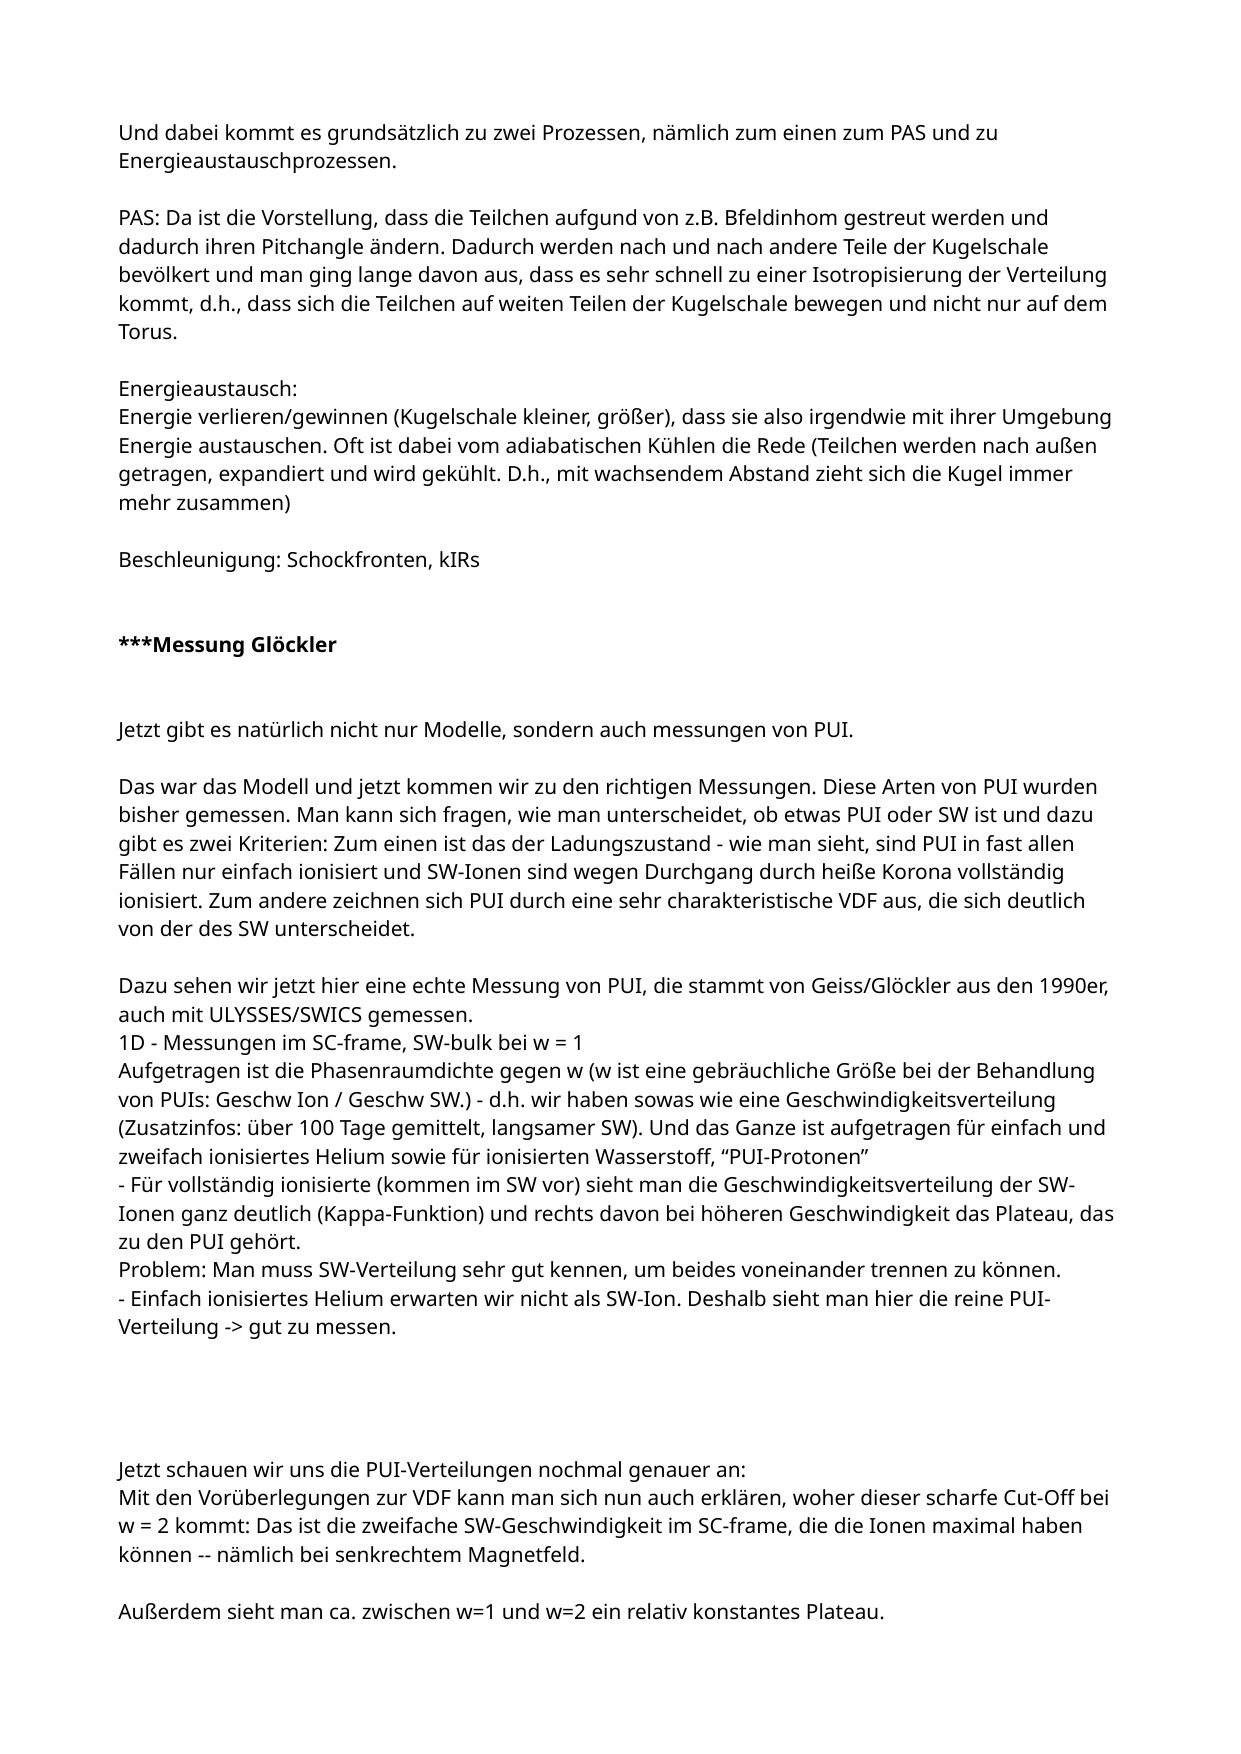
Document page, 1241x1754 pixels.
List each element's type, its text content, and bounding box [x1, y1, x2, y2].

text - Für vollständig ionisierte (kommen im SW vor) sieht man die Geschwindigkeitsverteilung der SW-Ionen ganz deutlich (Kappa-Funktion) und rechts davon bei höheren Geschwindigkeit das Plateau, das zu den PUI gehört. [118, 1170, 1122, 1256]
text ***Messung Glöckler [118, 630, 1122, 658]
text Energie verlieren/gewinnen (Kugelschale kleiner, größer), dass sie also irgendwie mit ihrer Umgebung Energie austauschen. Oft ist dabei vom adiabatischen Kühlen die Rede (Teilchen werden nach außen getragen, expandiert und wird gekühlt. D.h., mit wachsendem Abstand zieht sich die Kugel immer mehr zusammen) [118, 402, 1122, 516]
text Problem: Man muss SW-Verteilung sehr gut kennen, um beides voneinander trennen zu können. [118, 1256, 1122, 1284]
text Mit den Vorüberlegungen zur VDF kann man sich nun auch erklären, woher dieser scharfe Cut-Off bei w = 2 kommt: Das ist die zweifache SW-Geschwindigkeit im SC-frame, die die Ionen maximal haben können -- nämlich bei senkrechtem Magnetfeld. [118, 1483, 1122, 1568]
text Außerdem sieht man ca. zwischen w=1 und w=2 ein relativ konstantes Plateau. [118, 1597, 1122, 1625]
text Beschleunigung: Schockfronten, kIRs [118, 545, 1122, 573]
text Und dabei kommt es grundsätzlich zu zwei Prozessen, nämlich zum einen zum PAS und zu Energieaustauschprozessen. [118, 118, 1122, 175]
text - Einfach ionisiertes Helium erwarten wir nicht als SW-Ion. Deshalb sieht man hier die reine PUI-Verteilung -> gut zu messen. [118, 1284, 1122, 1341]
text 1D - Messungen im SC-frame, SW-bulk bei w = 1 [118, 1028, 1122, 1057]
text Energieaustausch: [118, 374, 1122, 402]
text Jetzt schauen wir uns die PUI-Verteilungen nochmal genauer an: [118, 1455, 1122, 1483]
text Das war das Modell und jetzt kommen wir zu den richtigen Messungen. Diese Arten von PUI wurden bisher gemessen. Man kann sich fragen, wie man unterscheidet, ob etwas PUI oder SW ist und dazu gibt es zwei Kriterien: Zum einen ist das der Ladungszustand - wie man sieht, sind PUI in fast allen Fällen nur einfach ionisiert und SW-Ionen sind wegen Durchgang durch heiße Korona vollständig ionisiert. Zum andere zeichnen sich PUI durch eine sehr charakteristische VDF aus, die sich deutlich von der des SW unterscheidet. [118, 772, 1122, 943]
text Dazu sehen wir jetzt hier eine echte Messung von PUI, die stammt von Geiss/Glöckler aus den 1990er, auch mit ULYSSES/SWICS gemessen. [118, 971, 1122, 1028]
text Aufgetragen ist die Phasenraumdichte gegen w (w ist eine gebräuchliche Größe bei der Behandlung von PUIs: Geschw Ion / Geschw SW.) - d.h. wir haben sowas wie eine Geschwindigkeitsverteilung (Zusatzinfos: über 100 Tage gemittelt, langsamer SW). Und das Ganze ist aufgetragen für einfach und zweifach ionisiertes Helium sowie für ionisierten Wasserstoff, “PUI-Protonen” [118, 1057, 1122, 1170]
text Jetzt gibt es natürlich nicht nur Modelle, sondern auch messungen von PUI. [118, 715, 1122, 744]
text PAS: Da ist die Vorstellung, dass die Teilchen aufgund von z.B. Bfeldinhom gestreut werden und dadurch ihren Pitchangle ändern. Dadurch werden nach und nach andere Teile der Kugelschale bevölkert und man ging lange davon aus, dass es sehr schnell zu einer Isotropisierung der Verteilung kommt, d.h., dass sich die Teilchen auf weiten Teilen der Kugelschale bewegen und nicht nur auf dem Torus. [118, 203, 1122, 346]
